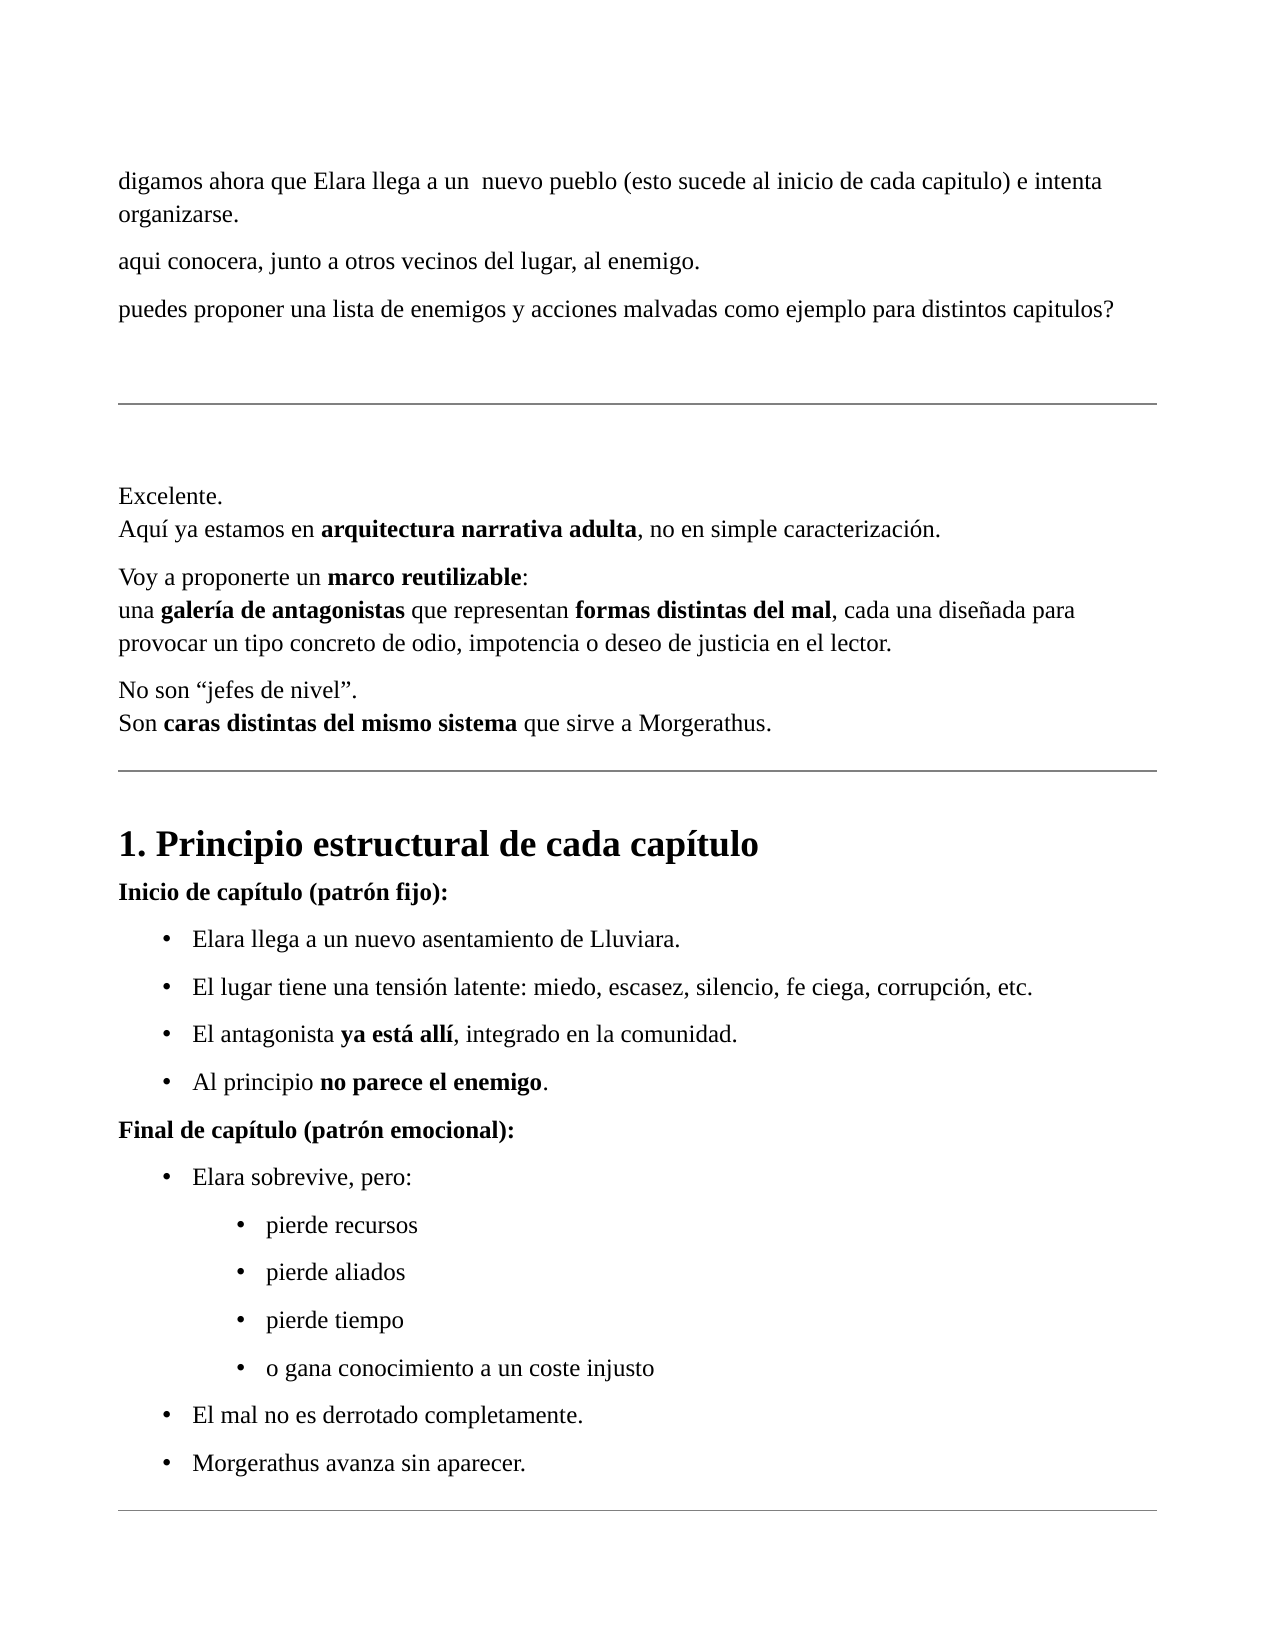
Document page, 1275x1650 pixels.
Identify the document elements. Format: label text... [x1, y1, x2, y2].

list El lugar tiene una tensión latente: miedo, escasez, silencio, fe ciega, corrupción, etc. [162, 972, 1157, 1001]
text Inicio de capítulo (patrón fijo): [118, 877, 1157, 905]
text puedes proponer una lista de enemigos y acciones malvadas como ejemplo para distintos capitulos? [118, 294, 1157, 323]
list o gana conocimiento a un coste injusto [236, 1353, 1157, 1381]
list Elara sobrevive, pero: [162, 1162, 1157, 1191]
text digamos ahora que Elara llega a un nuevo pueblo (esto sucede al inicio de cada capitulo) e intenta organizarse. [118, 166, 1157, 227]
list pierde tiempo [236, 1305, 1157, 1334]
text Final de capítulo (patrón emocional): [118, 1115, 1157, 1143]
list El antagonista ya está allí, integrado en la comunidad. [162, 1019, 1157, 1048]
list Elara llega a un nuevo asentamiento de Lluviara. [162, 924, 1157, 953]
text Excelente. Aquí ya estamos en arquitectura narrativa adulta, no en simple caracterización. [118, 481, 1157, 543]
subtitle 1. Principio estructural de cada capítulo [118, 821, 1157, 864]
list Morgerathus avanza sin aparecer. [162, 1448, 1157, 1477]
list El mal no es derrotado completamente. [162, 1400, 1157, 1429]
list pierde aliados [236, 1257, 1157, 1286]
list pierde recursos [236, 1210, 1157, 1239]
text aqui conocera, junto a otros vecinos del lugar, al enemigo. [118, 246, 1157, 275]
list Al principio no parece el enemigo. [162, 1067, 1157, 1096]
text Voy a proponerte un marco reutilizable: una galería de antagonistas que representan formas distintas del mal, cada una diseñada para provocar un tipo concreto de odio, impotencia o deseo de justicia en el lector. [118, 562, 1157, 656]
text No son “jefes de nivel”. Son caras distintas del mismo sistema que sirve a Morgerathus. [118, 675, 1157, 737]
